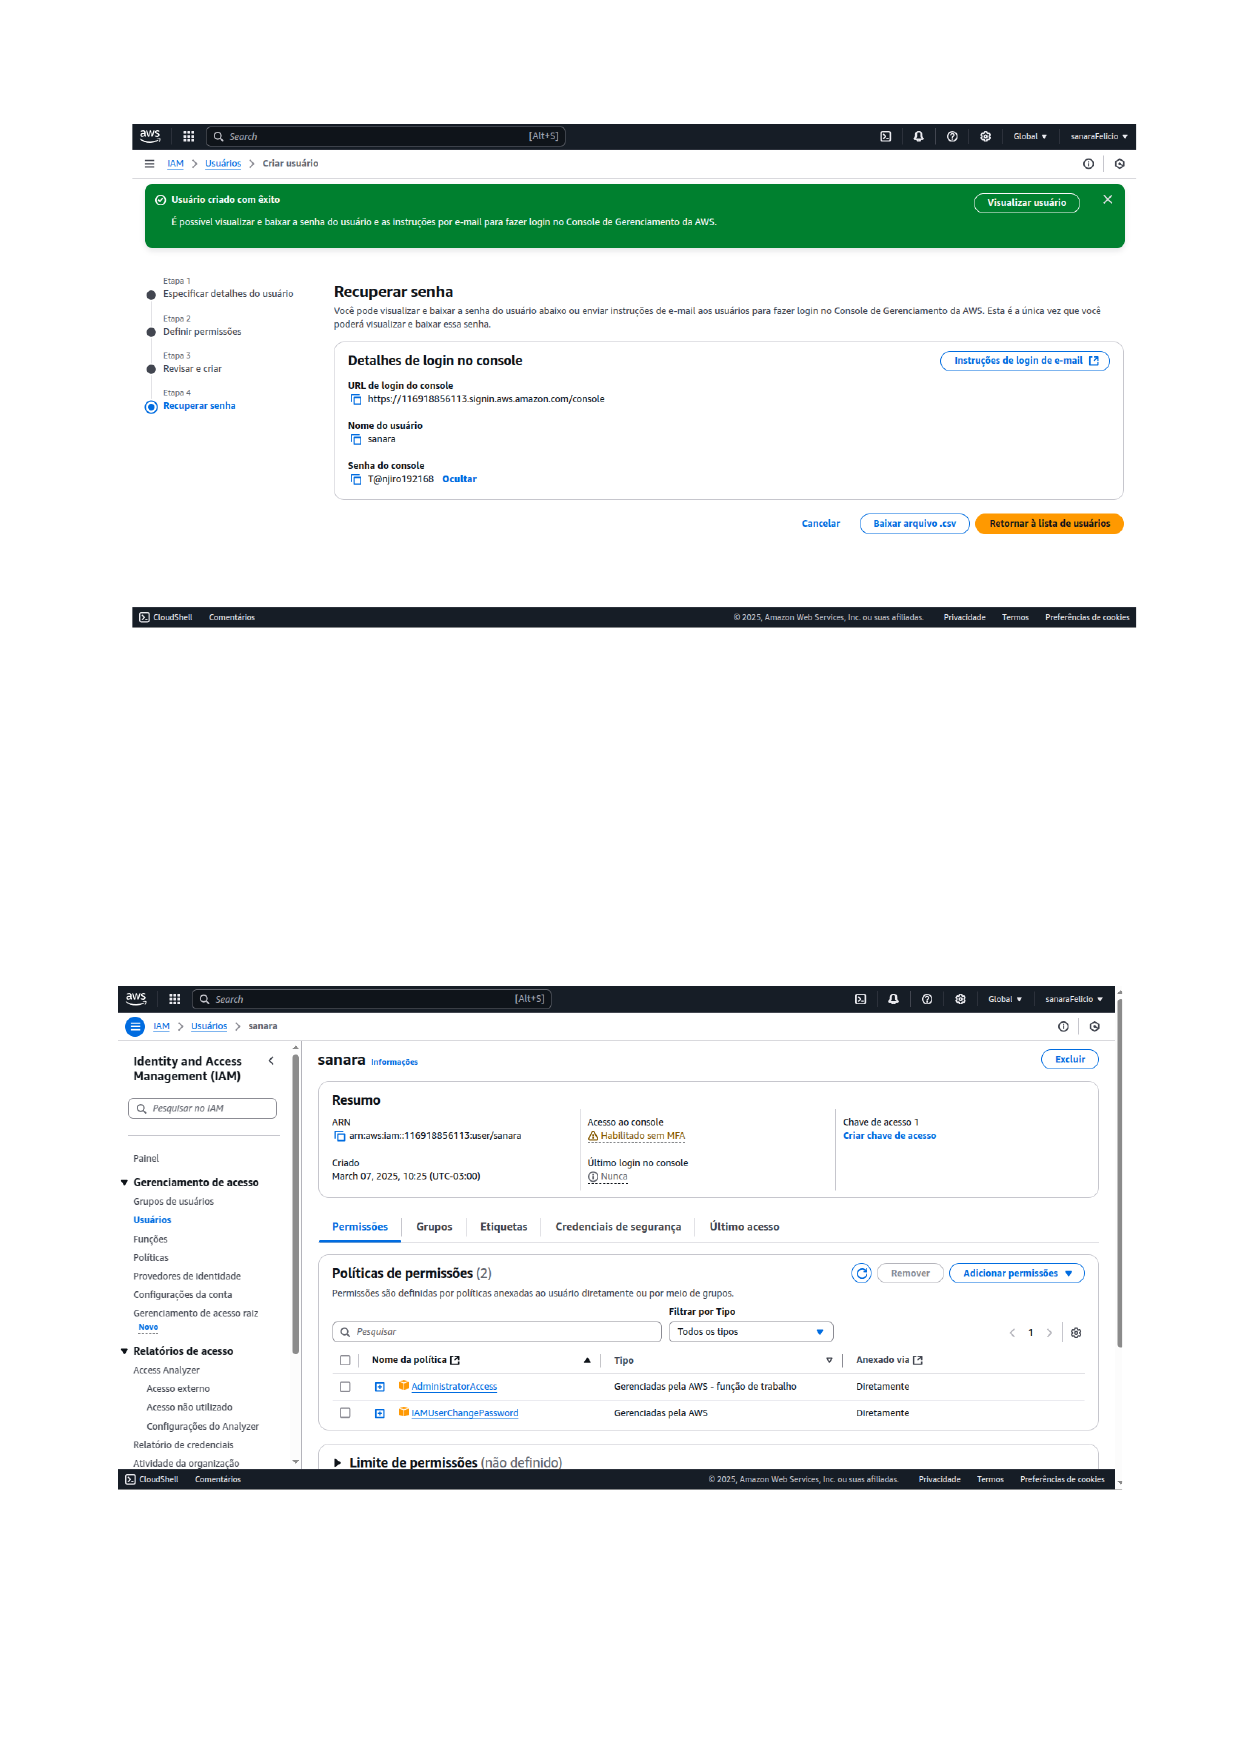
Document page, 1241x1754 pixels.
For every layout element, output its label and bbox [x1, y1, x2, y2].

picture [118, 986, 1123, 1524]
picture [132, 124, 1137, 662]
